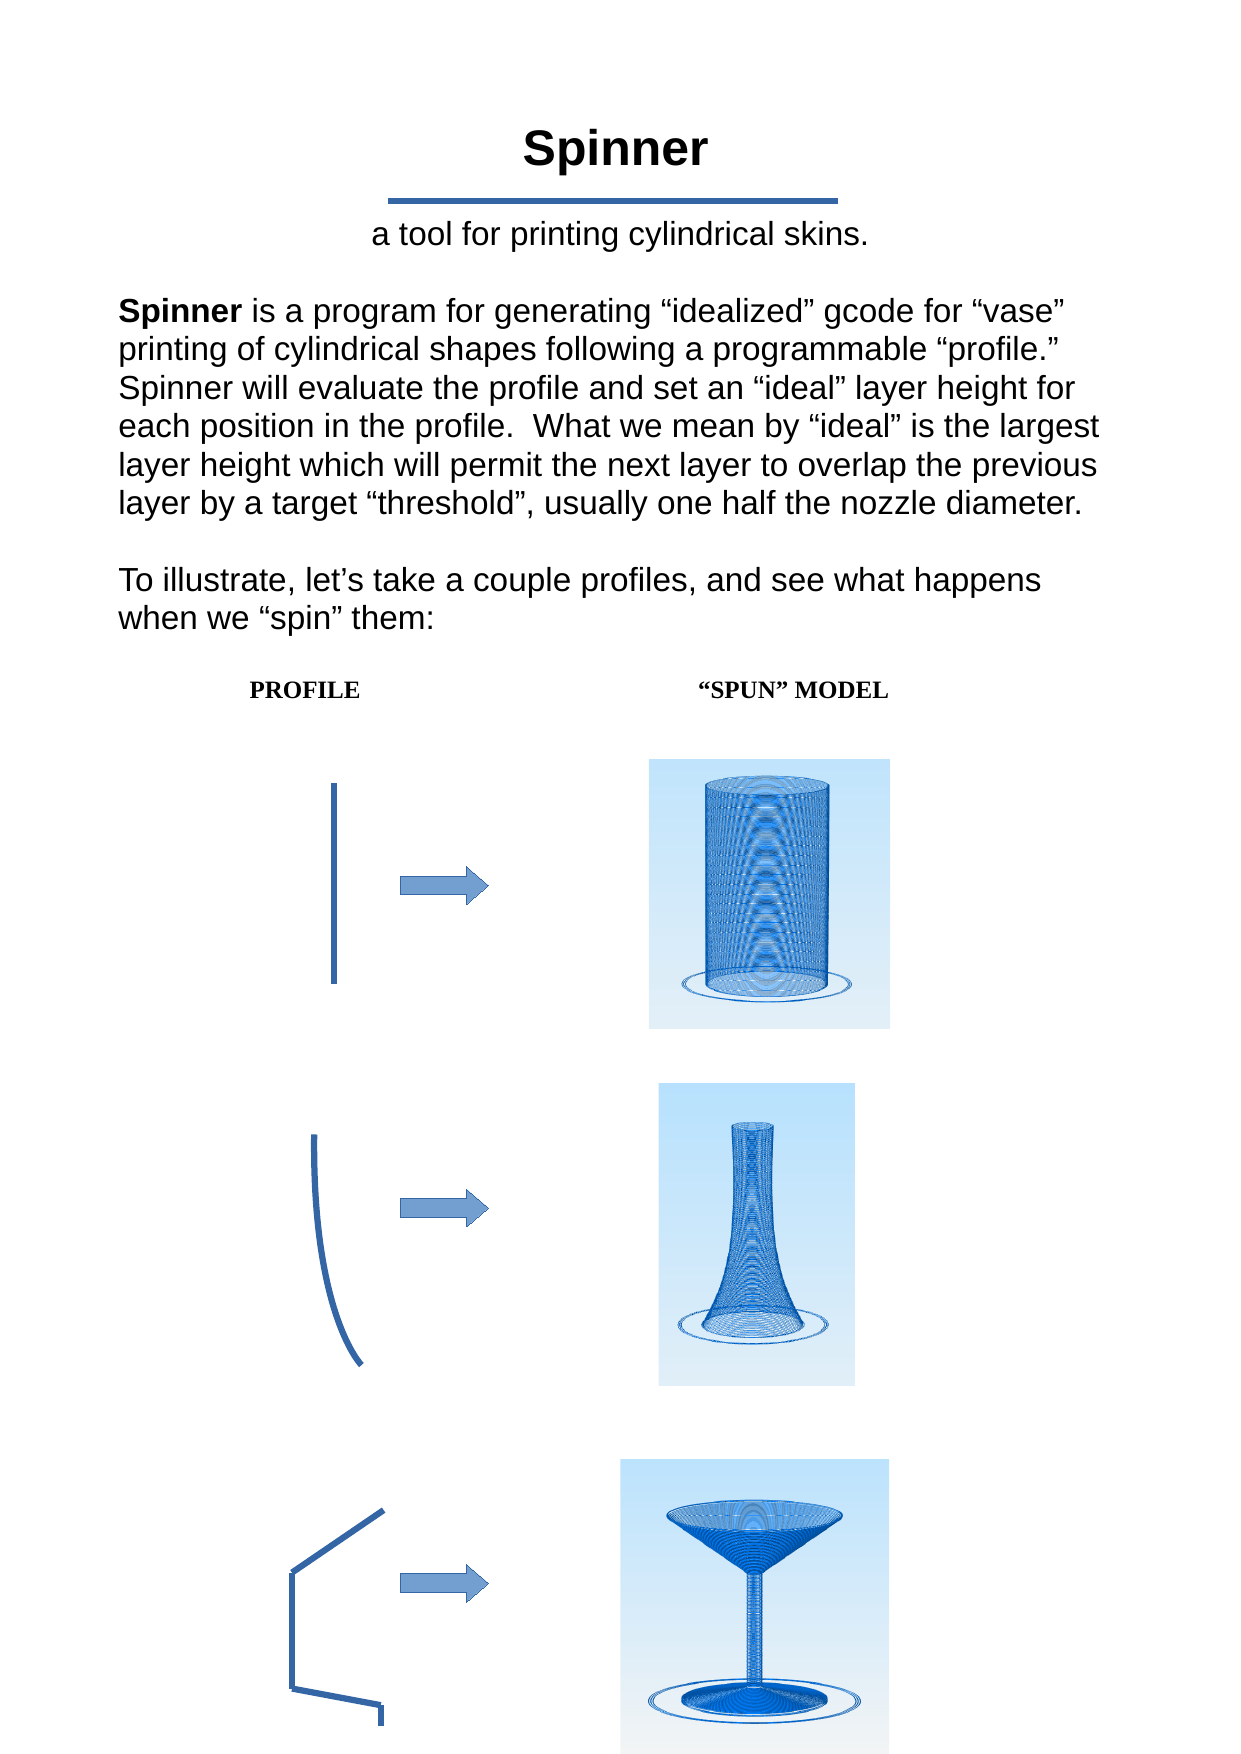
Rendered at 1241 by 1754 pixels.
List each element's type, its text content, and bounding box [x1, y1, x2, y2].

text PROFILE “SPUN” MODEL [118, 675, 1122, 704]
picture [658, 1083, 855, 1386]
picture [620, 1459, 890, 1754]
text Spinner is a program for generating “idealized” gcode for “vase” printing of cylindrical shapes following a programmable “profile.” Spinner will evaluate the profile and set an “ideal” layer height for each position in the profile. What we mean by “ideal” is the largest layer height which will permit the next layer to overlap the previous layer by a target “threshold”, usually one half the nozzle diameter. [118, 291, 1122, 522]
picture [648, 759, 890, 1029]
text a tool for printing cylindrical skins. [118, 214, 1122, 252]
text To illustrate, let’s take a couple profiles, and see what happens when we “spin” them: [118, 560, 1122, 637]
text Spinner [118, 118, 1122, 176]
